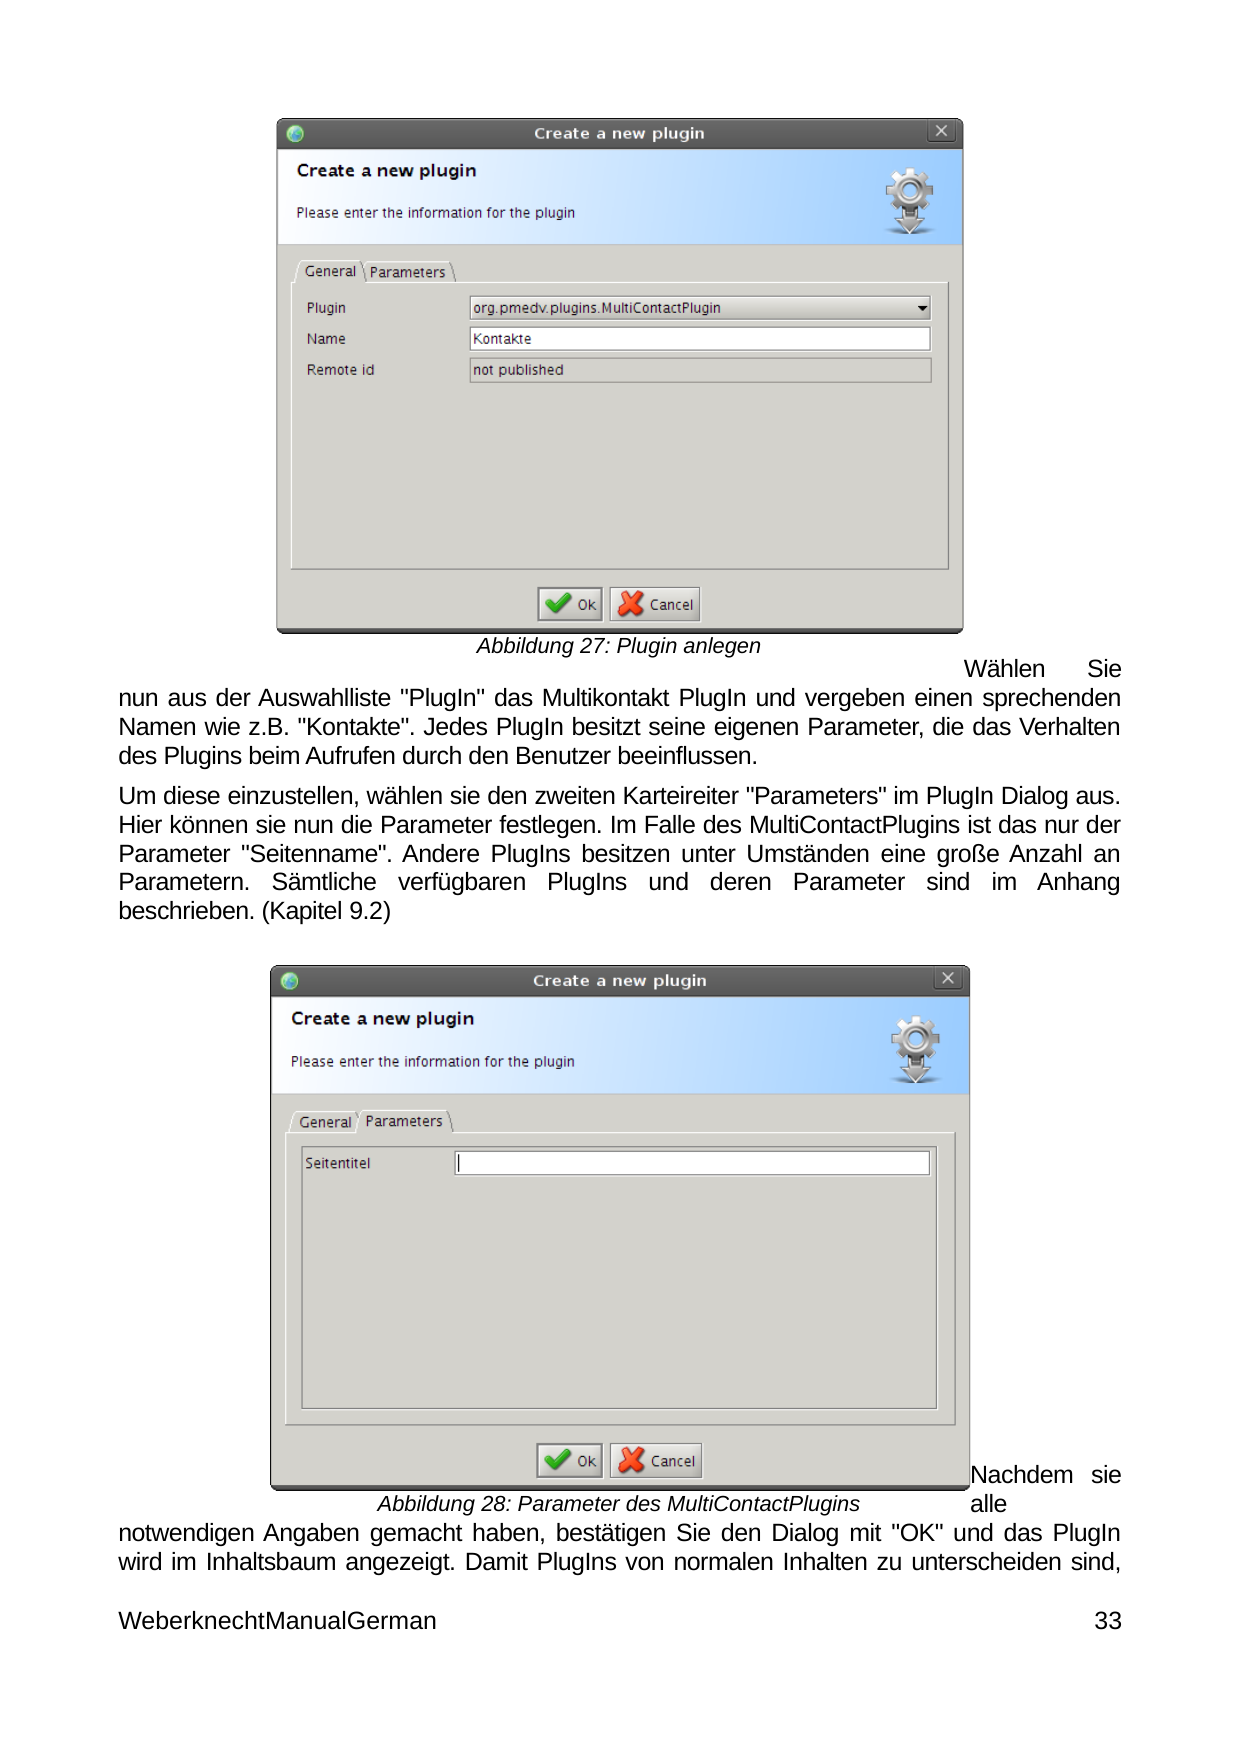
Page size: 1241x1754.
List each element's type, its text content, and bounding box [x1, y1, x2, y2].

text Um diese einzustellen, wählen sie den zweiten Karteireiter "Parameters" im PlugIn Dialog aus. Hier können sie nun die Parameter festlegen. Im Falle des MultiContactPlugins ist das nur der Parameter "Seitenname". Andere PlugIns besitzen unter Umständen eine große Anzahl an Parametern. Sämtliche verfügbaren PlugIns und deren Parameter sind im Anhang beschrieben. (Kapitel 9.2) [118, 781, 1122, 925]
text Wählen Sie nun aus der Auswahlliste "PlugIn" das Multikontakt PlugIn und vergeben einen sprechenden Namen wie z.B. "Kontakte". Jedes PlugIn besitzt seine eigenen Parameter, die das Verhalten des Plugins beim Aufrufen durch den Benutzer beeinflussen. [118, 654, 1122, 769]
text Nachdem sie alle notwendigen Angaben gemacht haben, bestätigen Sie den Dialog mit "OK" und das PlugIn wird im Inhaltsbaum angezeigt. Damit PlugIns von normalen Inhalten zu unterscheiden sind, [118, 1460, 1122, 1575]
picture [270, 965, 971, 1491]
picture [276, 118, 964, 634]
text Abbildung 28: Parameter des MultiContactPlugins [270, 1491, 970, 1516]
text Abbildung 27: Plugin anlegen [277, 634, 963, 658]
